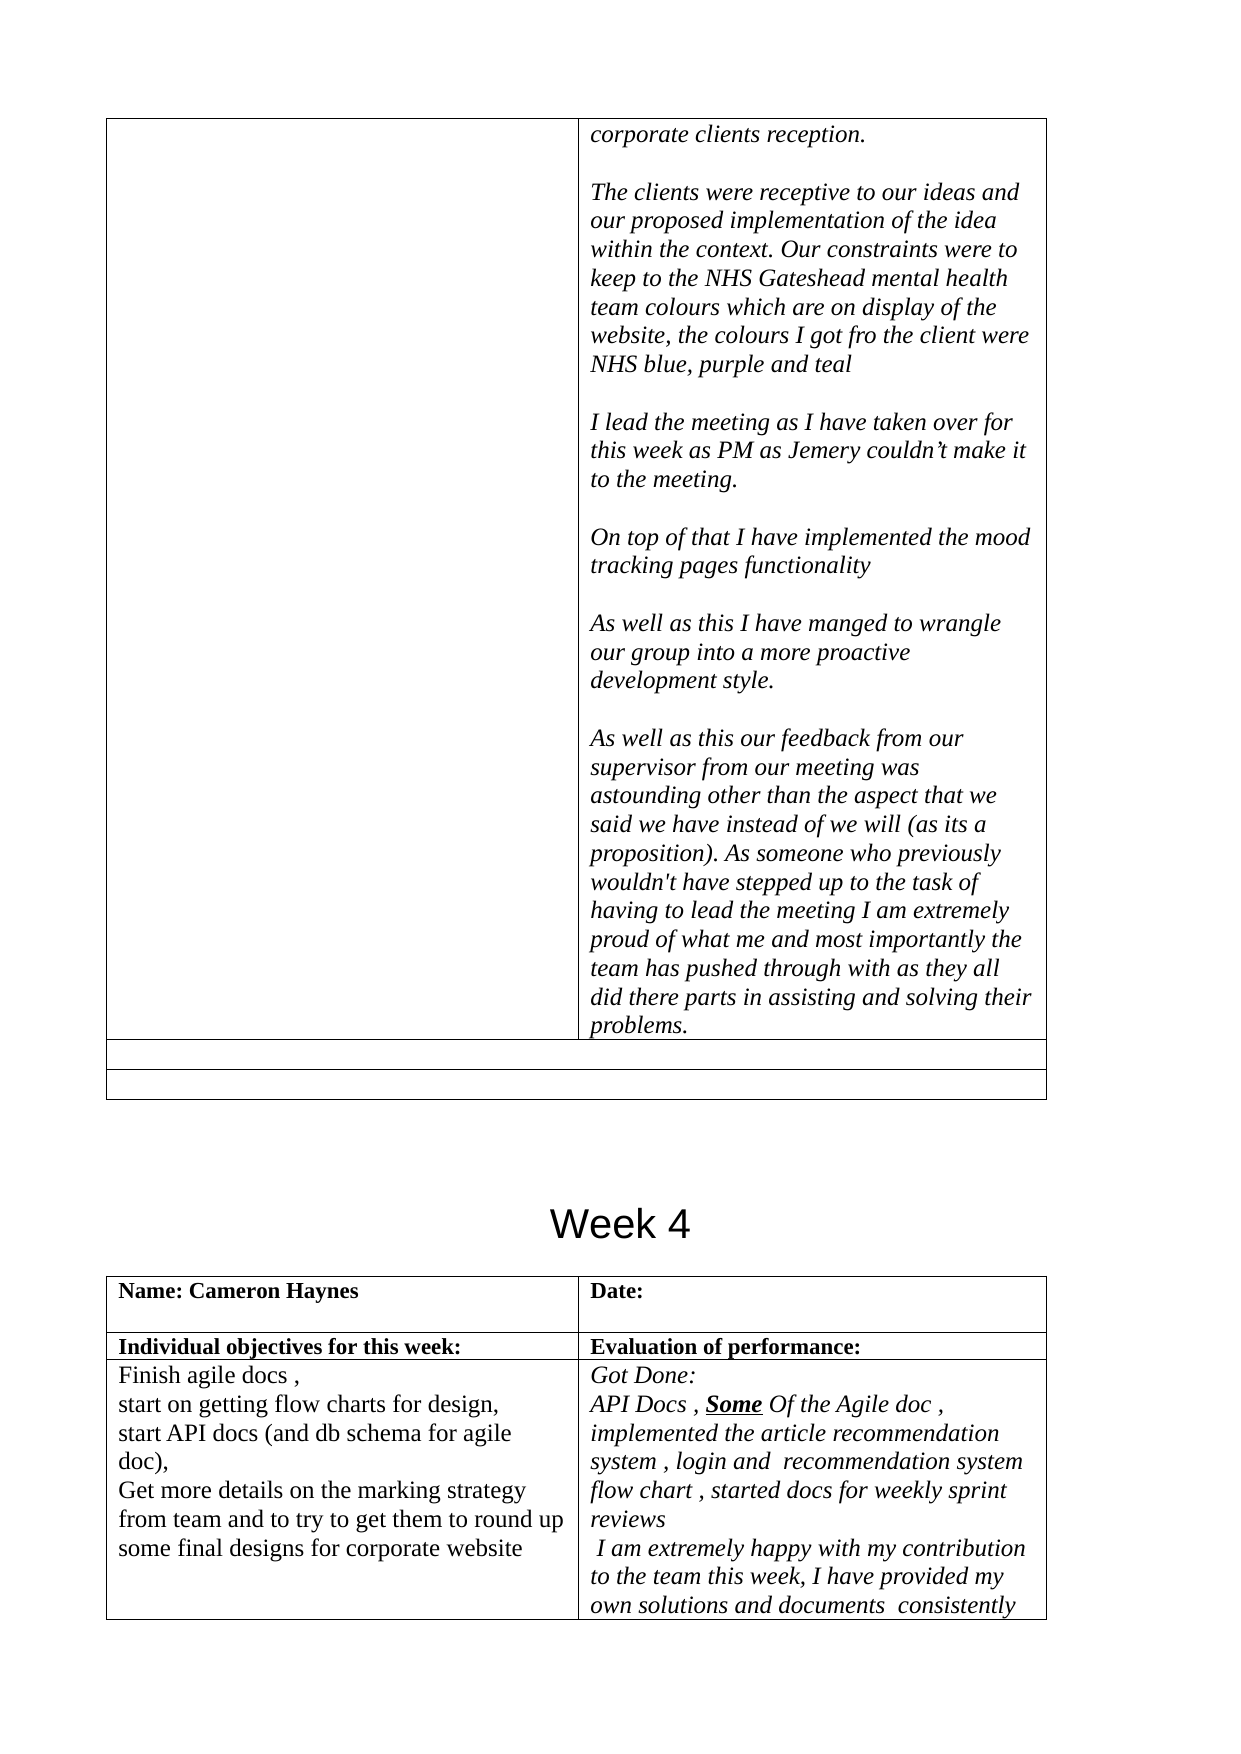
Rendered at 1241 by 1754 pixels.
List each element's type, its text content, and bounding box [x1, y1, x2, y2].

table_cell [107, 1070, 1046, 1099]
text ­ [118, 1247, 1122, 1276]
table_header Date: [579, 1277, 1046, 1332]
table_cell Finish agile docs , start on getting flow charts for design, start API docs (and db schema for agile doc), Get more details on the marking strategy from team and to try to get them to round up some final designs for corporate website [107, 1360, 578, 1619]
table_cell corporate clients reception. The clients were receptive to our ideas and our proposed implementation of the idea within the context. Our constraints were to keep to the NHS Gateshead mental health team colours which are on display of the website, the colours I got fro the client were NHS blue, purple and teal I lead the meeting as I have taken over for this week as PM as Jemery couldn’t make it to the meeting. On top of that I have implemented the mood tracking pages functionality As well as this I have manged to wrangle our group into a more proactive development style. As well as this our feedback from our supervisor from our meeting was astounding other than the aspect that we said we have instead of we will (as its a proposition). As someone who previously wouldn't have stepped up to the task of having to lead the meeting I am extremely proud of what me and most importantly the team has pushed through with as they all did there parts in assisting and solving their problems. [579, 119, 1046, 1039]
table_cell Got Done: API Docs , Some Of the Agile doc , implemented the article recommendation system , login and recommendation system flow chart , started docs for weekly sprint reviews I am extremely happy with my contribution to the team this week, I have provided my own solutions and documents consistently [579, 1360, 1046, 1619]
table_header Name: Cameron Haynes [107, 1277, 578, 1332]
table_cell Individual objectives for this week: [107, 1333, 578, 1359]
table_cell [107, 1040, 1046, 1069]
subtitle Week 4 [118, 1199, 1122, 1247]
table_cell Evaluation of performance: [579, 1333, 1046, 1359]
table_cell [107, 119, 578, 1039]
